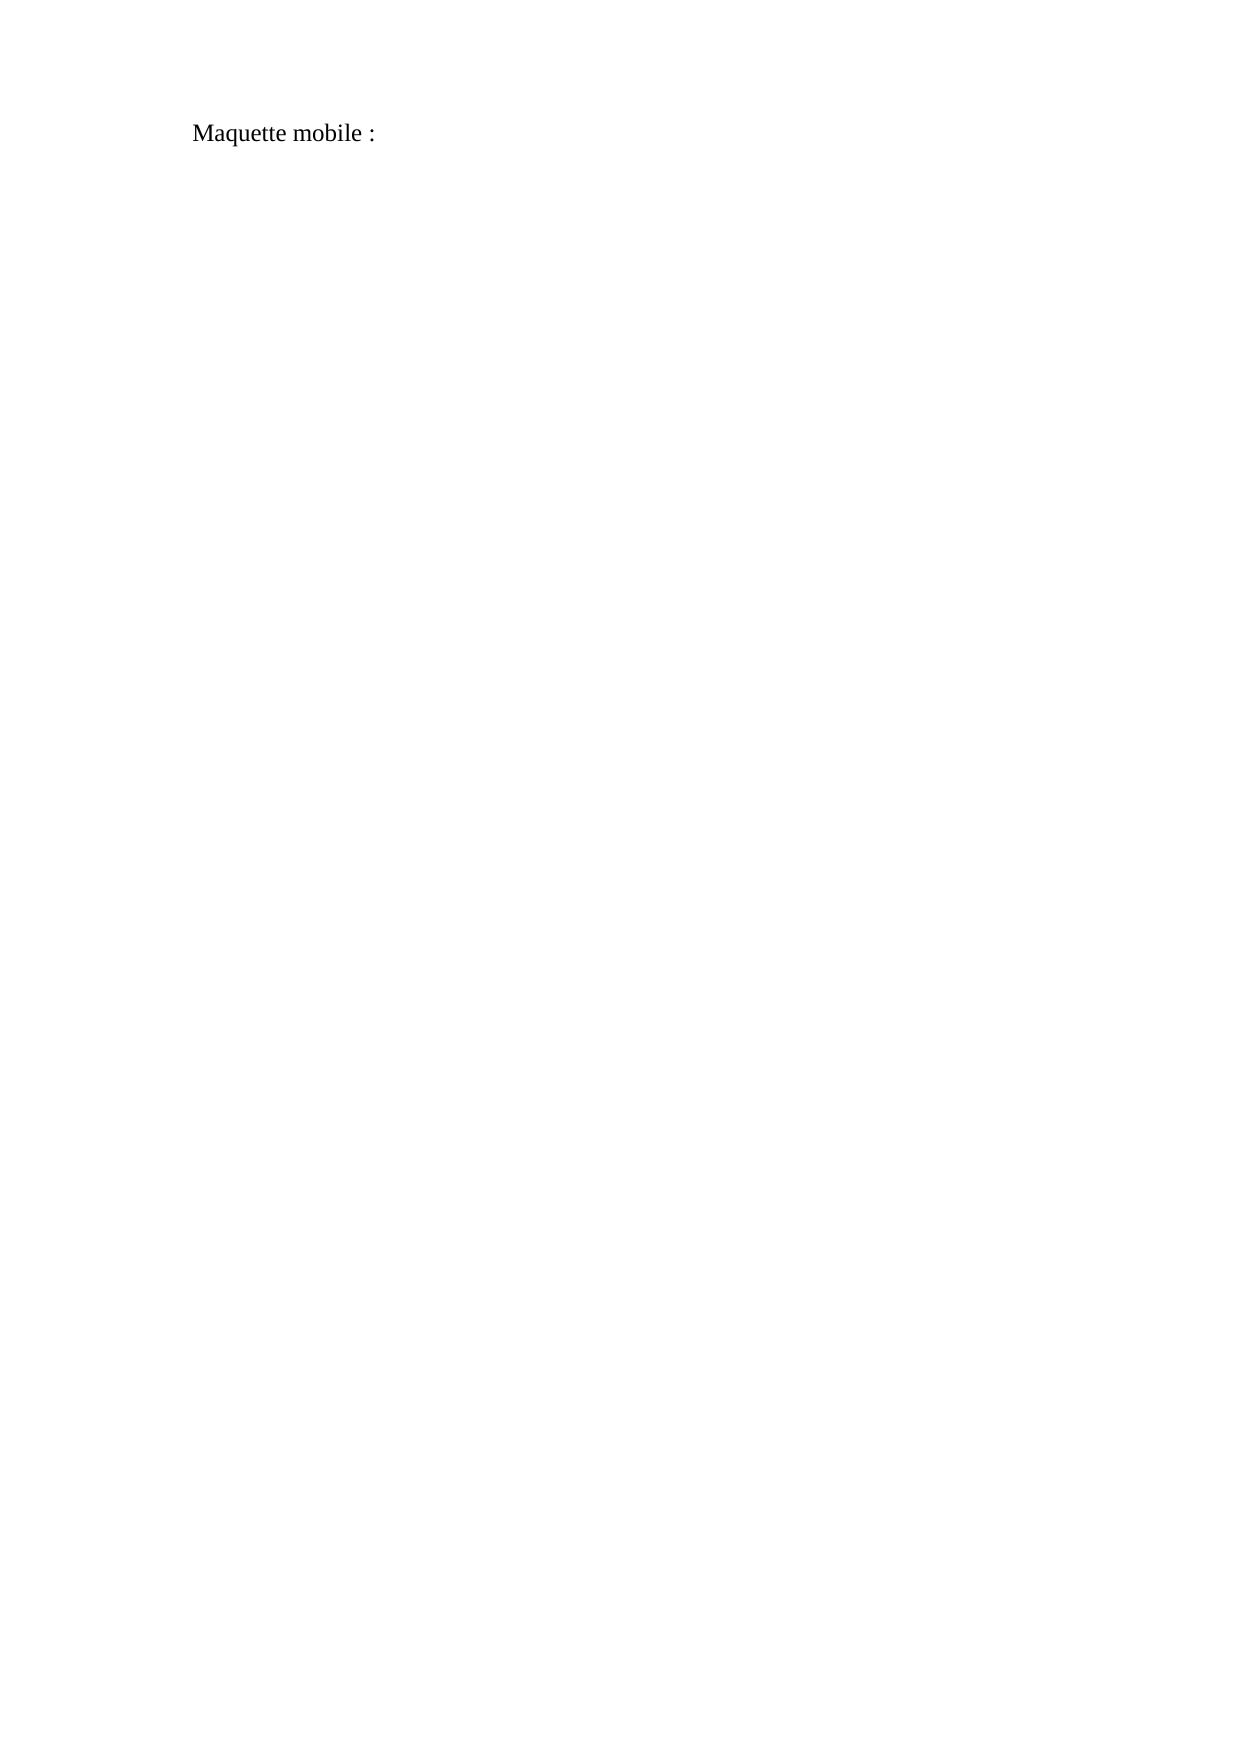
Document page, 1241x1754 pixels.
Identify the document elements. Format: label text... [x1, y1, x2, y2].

text Maquette mobile : [118, 118, 1122, 147]
